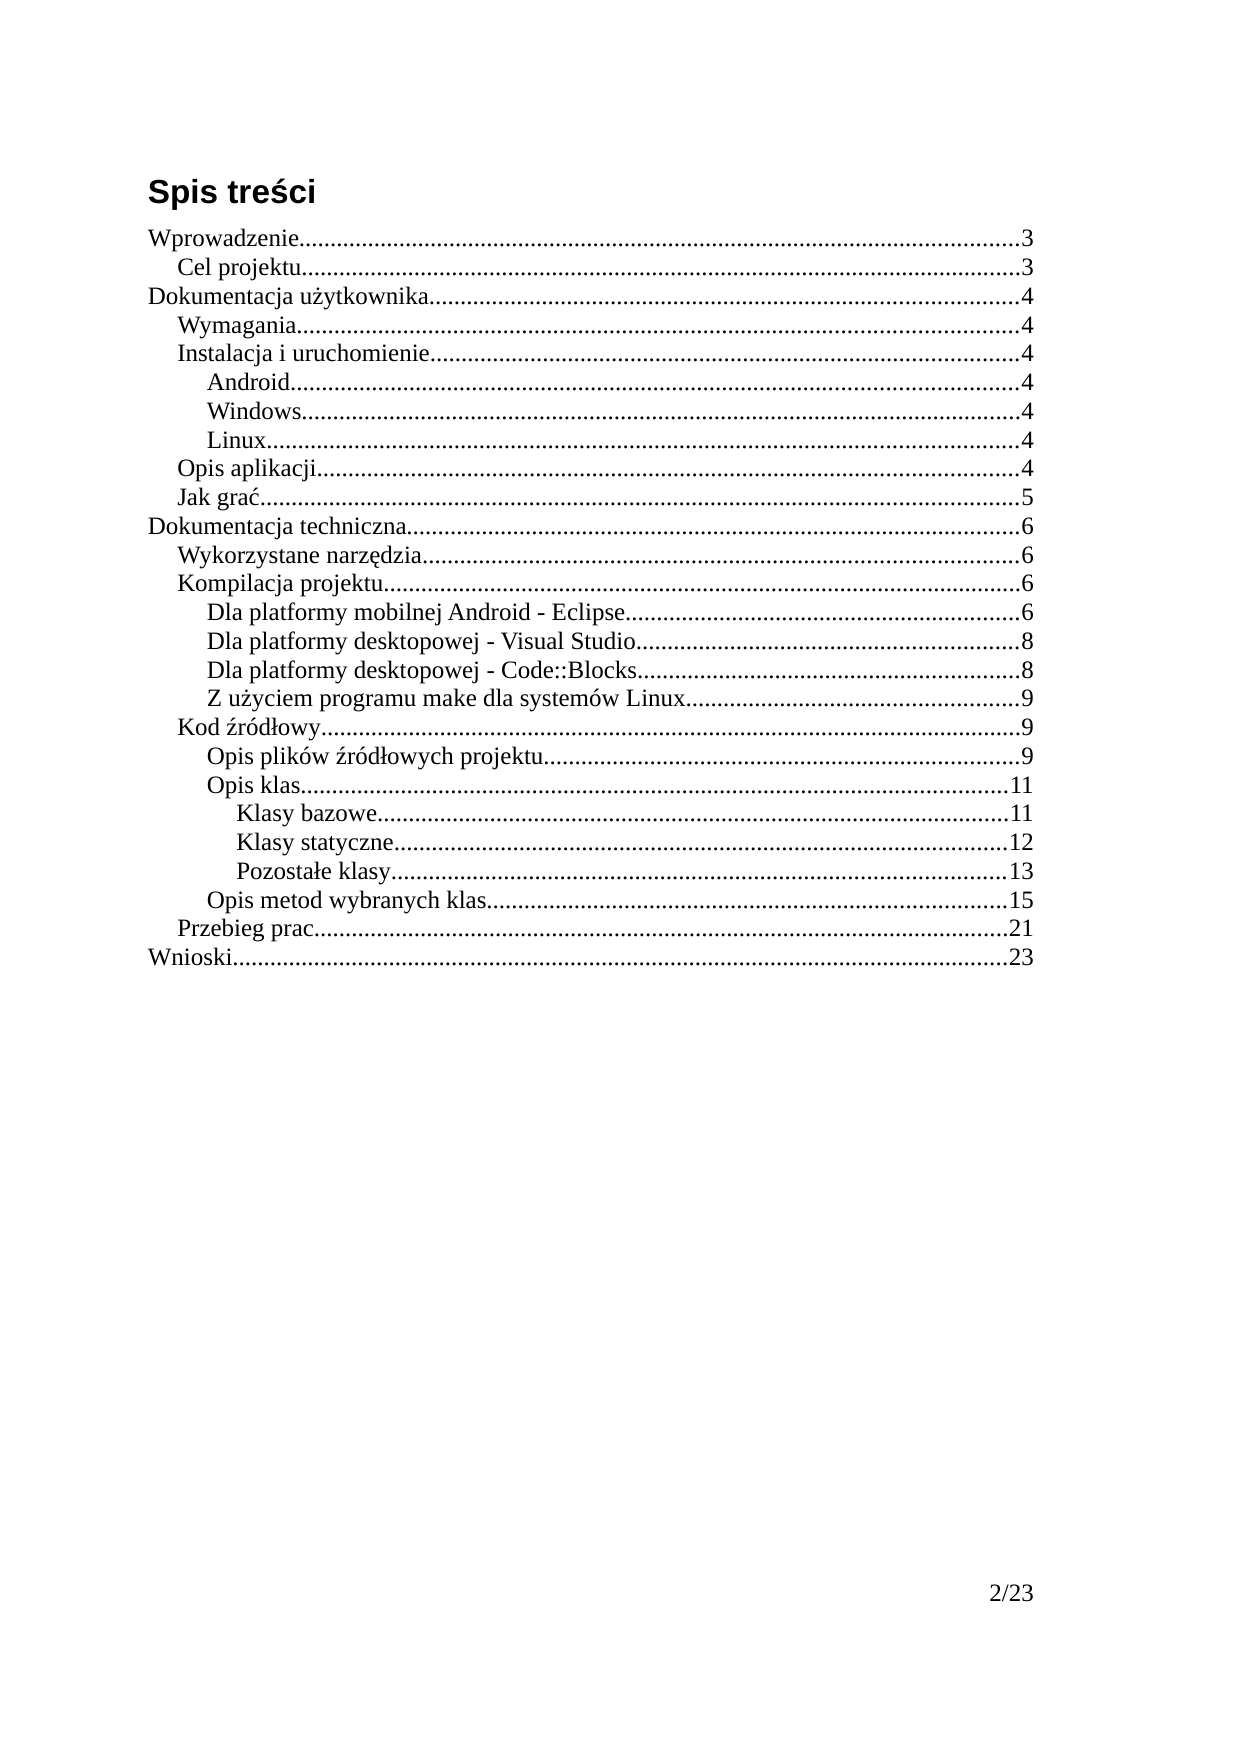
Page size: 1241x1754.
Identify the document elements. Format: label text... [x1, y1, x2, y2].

text Instalacja i uruchomienie 4 [177, 338, 1033, 367]
text Wprowadzenie 3 [148, 223, 1033, 252]
text Jak grać 5 [177, 482, 1033, 511]
text Wnioski 23 [148, 942, 1033, 971]
text Wykorzystane narzędzia 6 [177, 540, 1033, 568]
subtitle Spis treści [148, 173, 1033, 211]
text Opis plików źródłowych projektu 9 [207, 741, 1033, 770]
text Opis aplikacji 4 [177, 453, 1033, 482]
text Linux 4 [207, 425, 1033, 453]
text Dla platformy mobilnej Android - Eclipse 6 [207, 597, 1033, 626]
text Opis klas 11 [207, 770, 1033, 798]
text Opis metod wybranych klas 15 [207, 885, 1033, 913]
text Windows 4 [207, 396, 1033, 425]
text Przebieg prac 21 [177, 913, 1033, 942]
text Klasy statyczne 12 [236, 827, 1033, 856]
text Pozostałe klasy 13 [236, 856, 1033, 885]
text Z użyciem programu make dla systemów Linux 9 [207, 683, 1033, 712]
text Klasy bazowe 11 [236, 798, 1033, 827]
text Dokumentacja użytkownika 4 [148, 281, 1033, 310]
text Dokumentacja techniczna 6 [148, 511, 1033, 540]
text Cel projektu 3 [177, 252, 1033, 281]
text Dla platformy desktopowej - Code::Blocks 8 [207, 655, 1033, 683]
text Kod źródłowy 9 [177, 712, 1033, 741]
text Kompilacja projektu 6 [177, 568, 1033, 597]
text Dla platformy desktopowej - Visual Studio 8 [207, 626, 1033, 655]
text Android 4 [207, 367, 1033, 396]
text Wymagania 4 [177, 310, 1033, 338]
